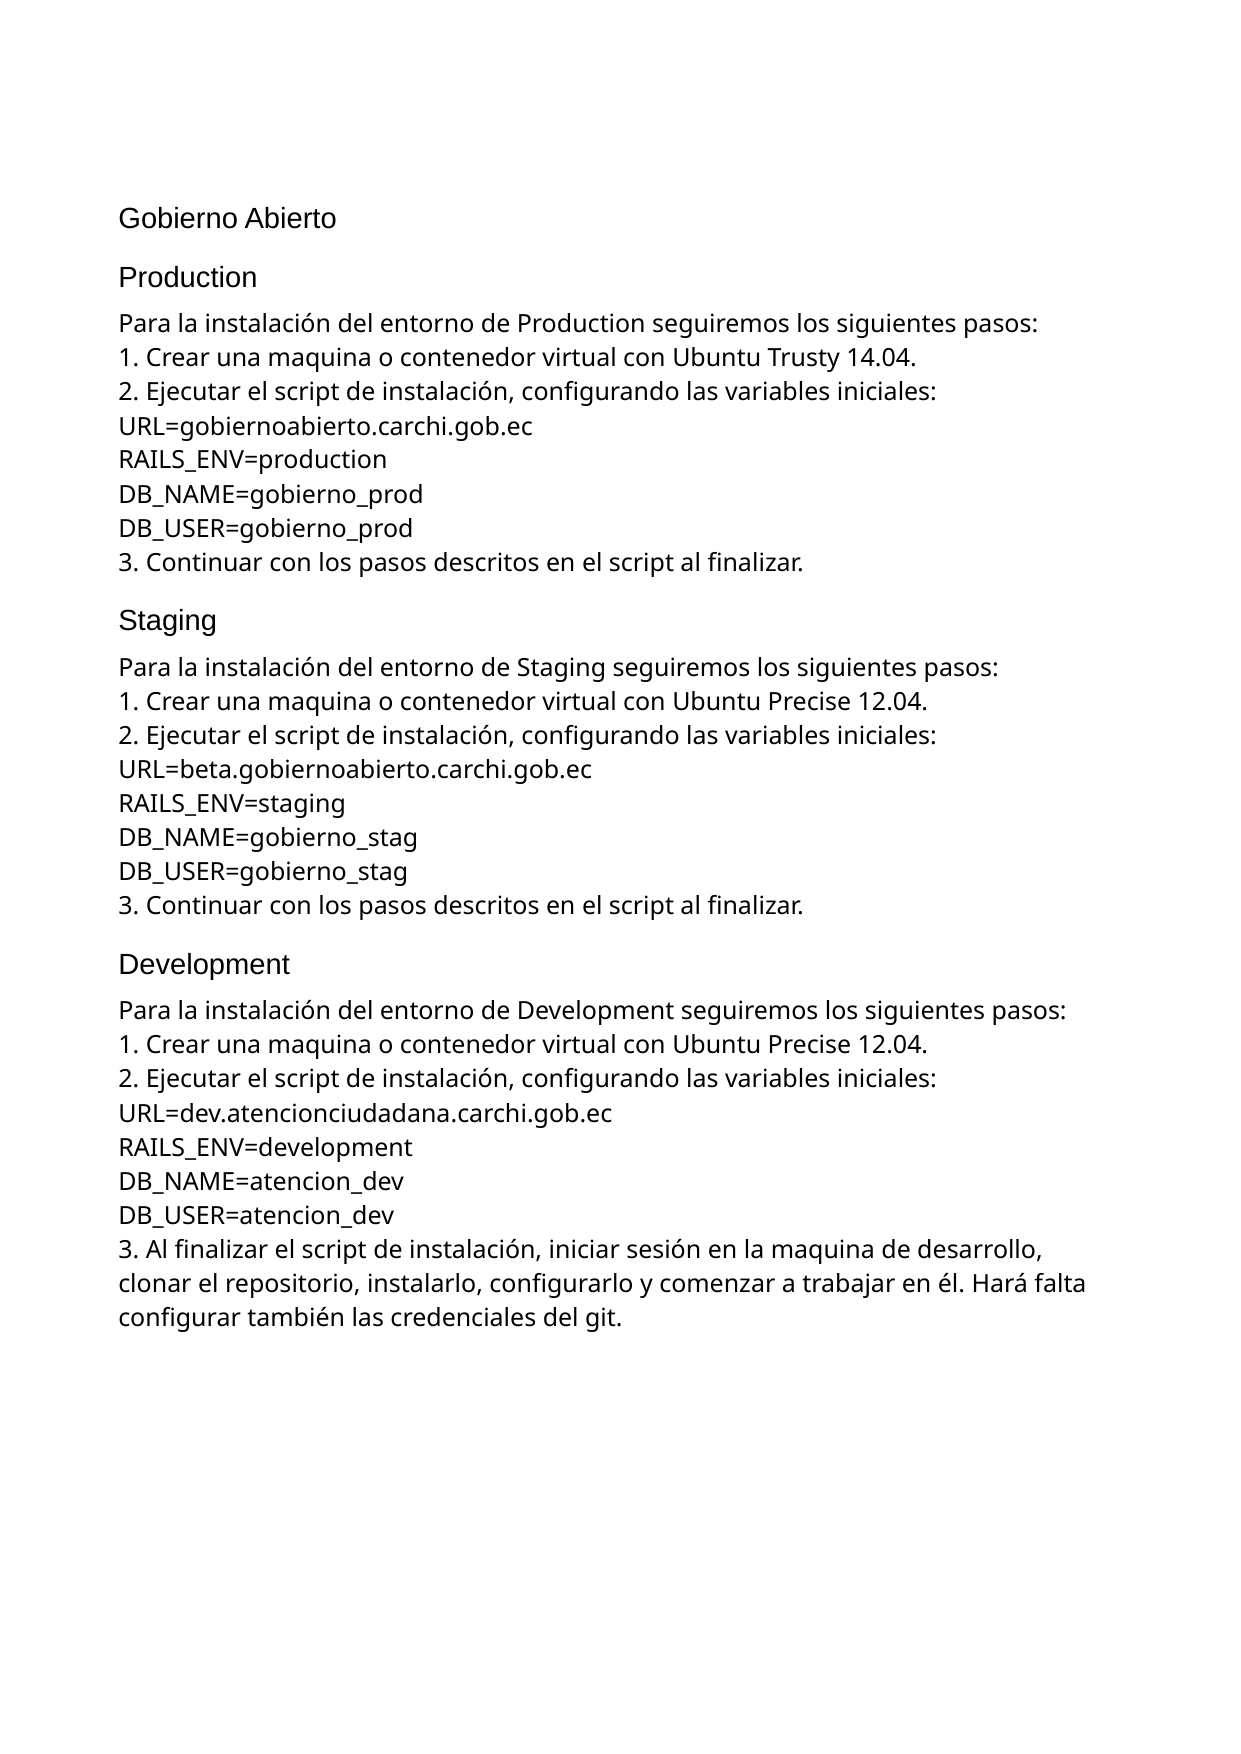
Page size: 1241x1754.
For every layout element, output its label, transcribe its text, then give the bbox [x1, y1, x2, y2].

text DB_NAME=gobierno_stag [118, 820, 1122, 854]
text URL=dev.atencionciudadana.carchi.gob.ec [118, 1095, 1122, 1129]
text 1. Crear una maquina o contenedor virtual con Ubuntu Trusty 14.04. [118, 340, 1122, 374]
text RAILS_ENV=staging [118, 786, 1122, 820]
text Para la instalación del entorno de Staging seguiremos los siguientes pasos: [118, 649, 1122, 683]
text Para la instalación del entorno de Production seguiremos los siguientes pasos: [118, 306, 1122, 340]
text DB_NAME=gobierno_prod [118, 476, 1122, 510]
subtitle Development [118, 947, 1122, 981]
text RAILS_ENV=development [118, 1129, 1122, 1163]
text DB_USER=gobierno_prod [118, 510, 1122, 544]
text 2. Ejecutar el script de instalación, configurando las variables iniciales: [118, 718, 1122, 752]
text 2. Ejecutar el script de instalación, configurando las variables iniciales: [118, 374, 1122, 408]
text RAILS_ENV=production [118, 442, 1122, 476]
text URL=gobiernoabierto.carchi.gob.ec [118, 408, 1122, 442]
text 1. Crear una maquina o contenedor virtual con Ubuntu Precise 12.04. [118, 1027, 1122, 1061]
text DB_USER=gobierno_stag [118, 854, 1122, 888]
text 2. Ejecutar el script de instalación, configurando las variables iniciales: [118, 1061, 1122, 1095]
subtitle Gobierno Abierto [118, 201, 1122, 235]
subtitle Staging [118, 603, 1122, 637]
text DB_NAME=atencion_dev [118, 1163, 1122, 1197]
text Para la instalación del entorno de Development seguiremos los siguientes pasos: [118, 993, 1122, 1027]
text 1. Crear una maquina o contenedor virtual con Ubuntu Precise 12.04. [118, 683, 1122, 718]
text 3. Al finalizar el script de instalación, iniciar sesión en la maquina de desarrollo, clonar el repositorio, instalarlo, configurarlo y comenzar a trabajar en él. Hará falta configurar también las credenciales del git. [118, 1231, 1122, 1334]
text 3. Continuar con los pasos descritos en el script al finalizar. [118, 544, 1122, 578]
subtitle Production [118, 260, 1122, 293]
text 3. Continuar con los pasos descritos en el script al finalizar. [118, 888, 1122, 922]
text URL=beta.gobiernoabierto.carchi.gob.ec [118, 752, 1122, 786]
text DB_USER=atencion_dev [118, 1197, 1122, 1231]
